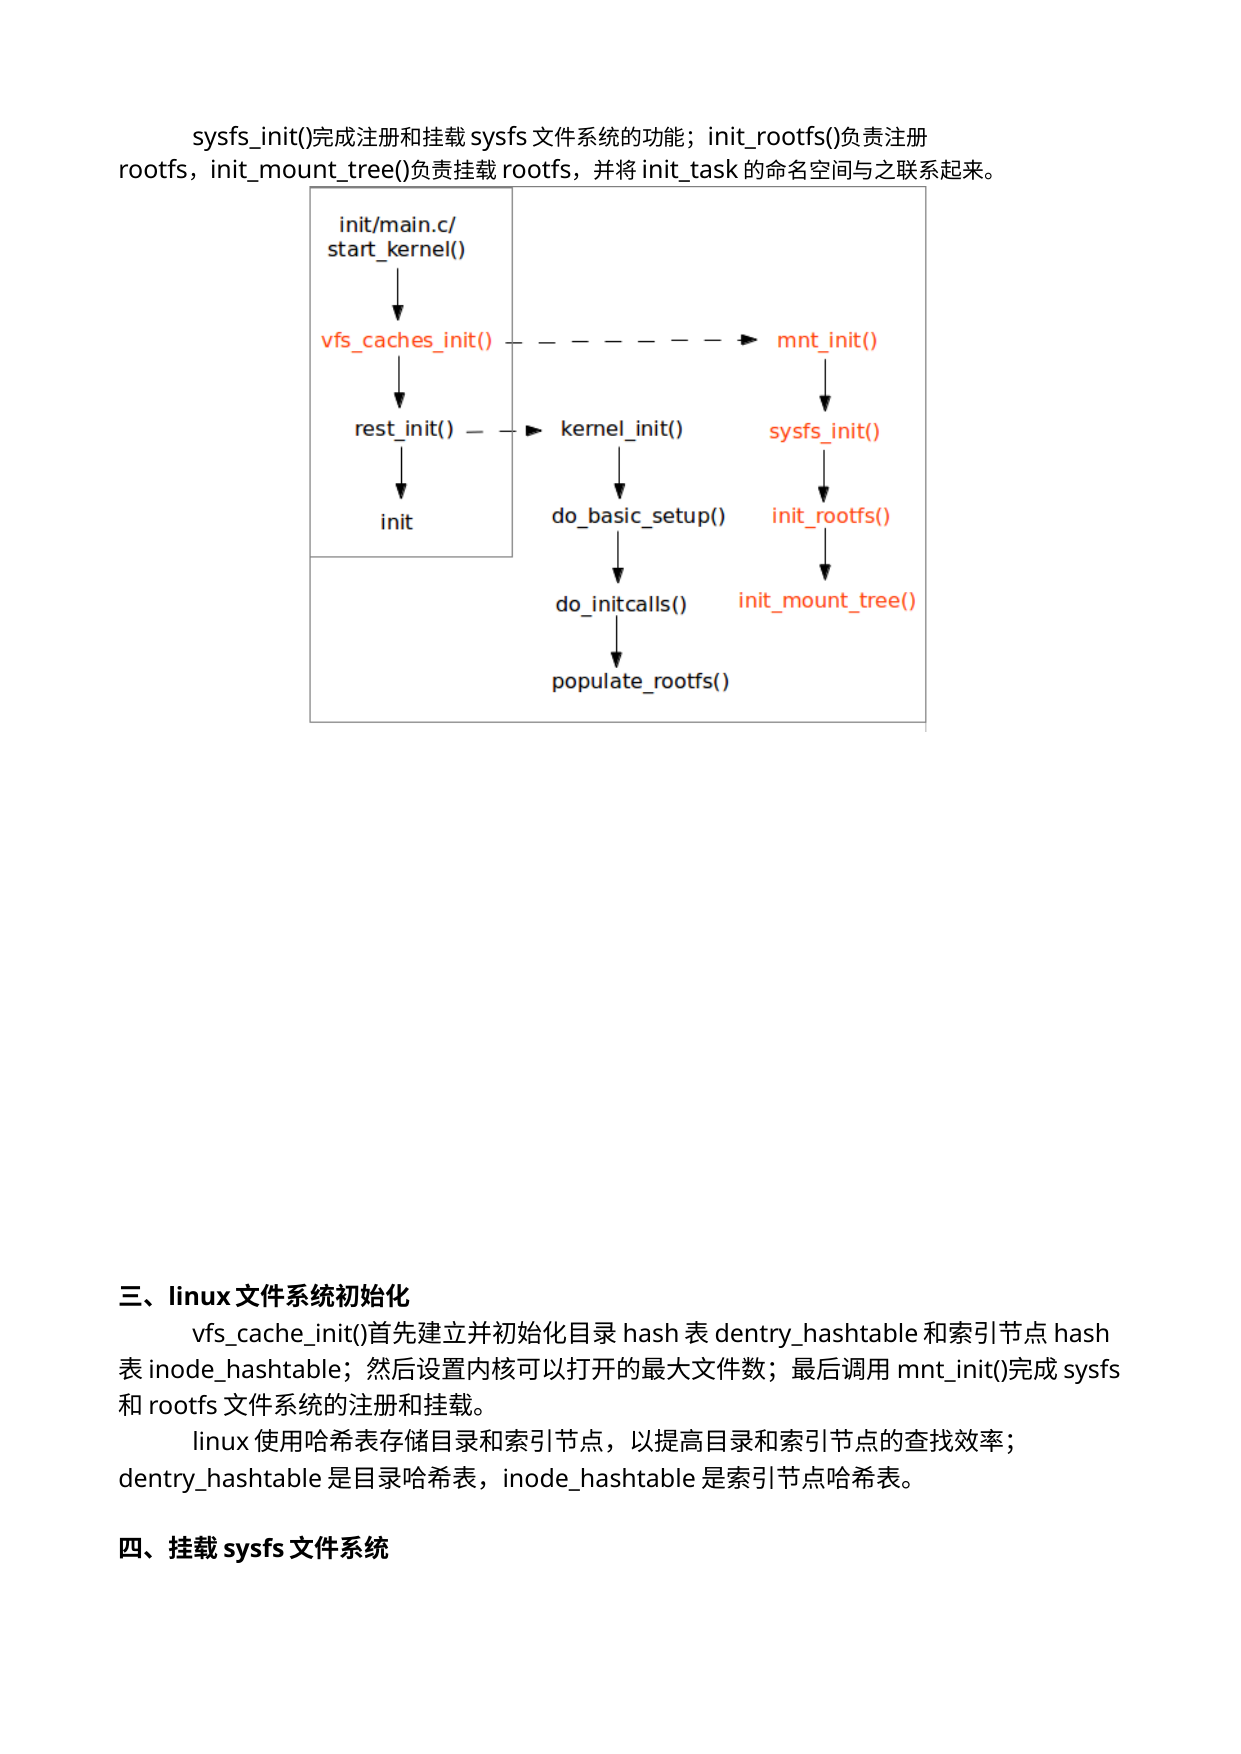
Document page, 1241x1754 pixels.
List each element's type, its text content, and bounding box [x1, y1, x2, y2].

picture [307, 186, 933, 732]
text sysfs_init()完成注册和挂载sysfs文件系统的功能；init_rootfs()负责注册rootfs，init_mount_tree()负责挂载rootfs，并将init_task的命名空间与之联系起来。 [118, 118, 1122, 186]
text 四、挂载sysfs文件系统 [118, 1528, 1122, 1564]
text vfs_cache_init()首先建立并初始化目录hash表dentry_hashtable和索引节点hash表inode_hashtable；然后设置内核可以打开的最大文件数；最后调用mnt_init()完成sysfs和rootfs文件系统的注册和挂载。 [118, 1313, 1122, 1422]
text linux使用哈希表存储目录和索引节点，以提高目录和索引节点的查找效率；dentry_hashtable是目录哈希表，inode_hashtable是索引节点哈希表。 [118, 1422, 1122, 1494]
text 三、linux文件系统初始化 [118, 1277, 1122, 1313]
